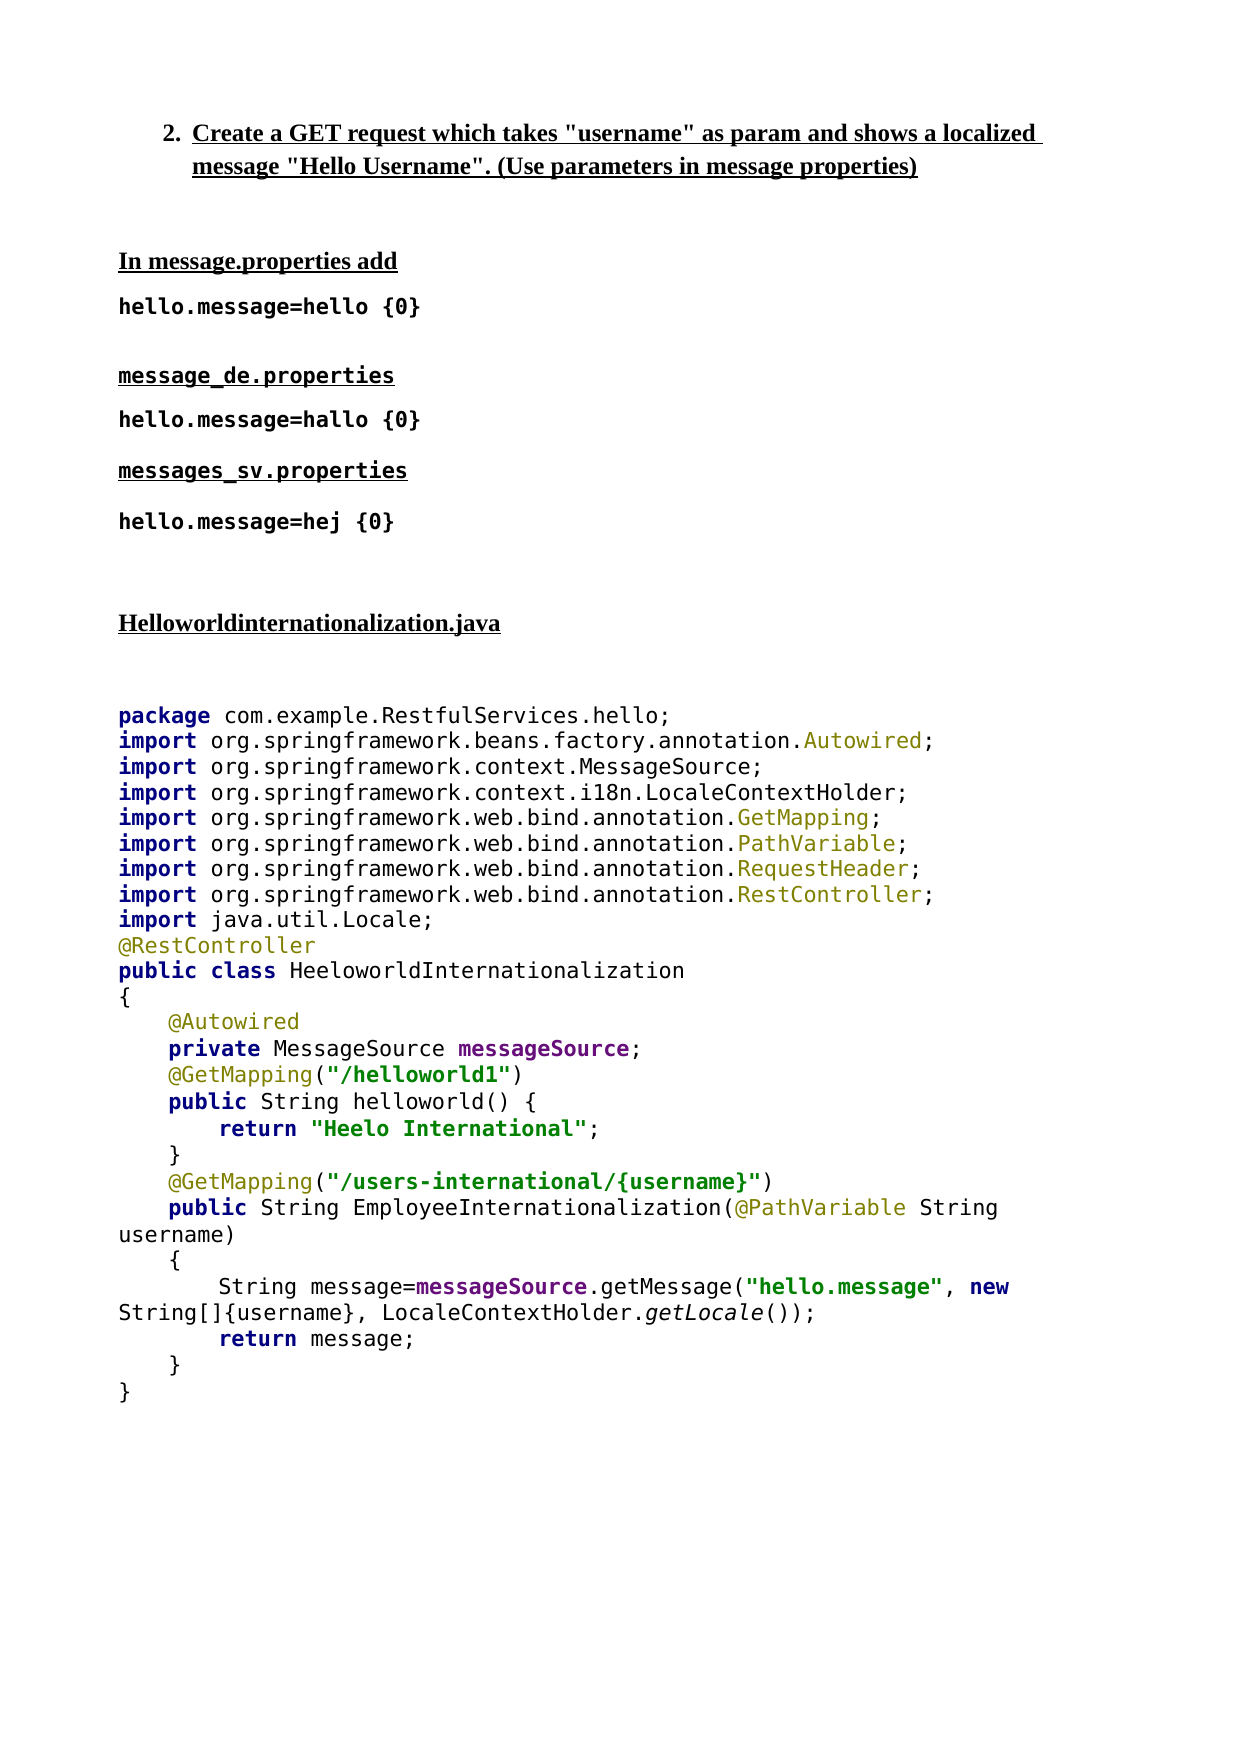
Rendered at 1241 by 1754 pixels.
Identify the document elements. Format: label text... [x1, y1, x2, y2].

text messages_sv.properties [118, 458, 1122, 484]
text return message; [118, 1326, 1122, 1353]
text hello.message=hallo {0} [118, 407, 1122, 433]
text package com.example.RestfulServices.hello; [118, 703, 1122, 729]
text import org.springframework.web.bind.annotation.PathVariable; [118, 831, 1122, 856]
text @RestController [118, 933, 1122, 958]
text import org.springframework.web.bind.annotation.GetMapping; [118, 805, 1122, 831]
text } [118, 1142, 1122, 1169]
text import org.springframework.web.bind.annotation.RestController; [118, 882, 1122, 907]
text import org.springframework.context.MessageSource; [118, 754, 1122, 780]
text { [118, 1247, 1122, 1274]
text @GetMapping("/helloworld1") [118, 1062, 1122, 1089]
text message_de.properties [118, 363, 1122, 389]
text In message.properties add [118, 246, 1122, 275]
text private MessageSource messageSource; [118, 1036, 1122, 1062]
text hello.message=hello {0} [118, 294, 1122, 319]
text return "Heelo International"; [118, 1116, 1122, 1142]
text @Autowired [118, 1009, 1122, 1036]
text } [118, 1353, 1122, 1379]
text public class HeeloworldInternationalization [118, 958, 1122, 984]
text } [118, 1379, 1122, 1405]
text import java.util.Locale; [118, 907, 1122, 933]
text import org.springframework.beans.factory.annotation.Autowired; [118, 729, 1122, 754]
text import org.springframework.web.bind.annotation.RequestHeader; [118, 856, 1122, 882]
text String message=messageSource.getMessage("hello.message", new String[]{username}, LocaleContextHolder.getLocale()); [118, 1274, 1122, 1326]
text { [118, 984, 1122, 1009]
text hello.message=hej {0} [118, 509, 1122, 535]
text @GetMapping("/users-international/{username}") [118, 1169, 1122, 1195]
text Helloworldinternationalization.java [118, 608, 1122, 637]
text public String helloworld() { [118, 1089, 1122, 1116]
list Create a GET request which takes "username" as param and shows a localized message "Hello Username". (Use parameters in message properties) [162, 118, 1122, 180]
text import org.springframework.context.i18n.LocaleContextHolder; [118, 780, 1122, 805]
text public String EmployeeInternationalization(@PathVariable String username) [118, 1195, 1122, 1247]
